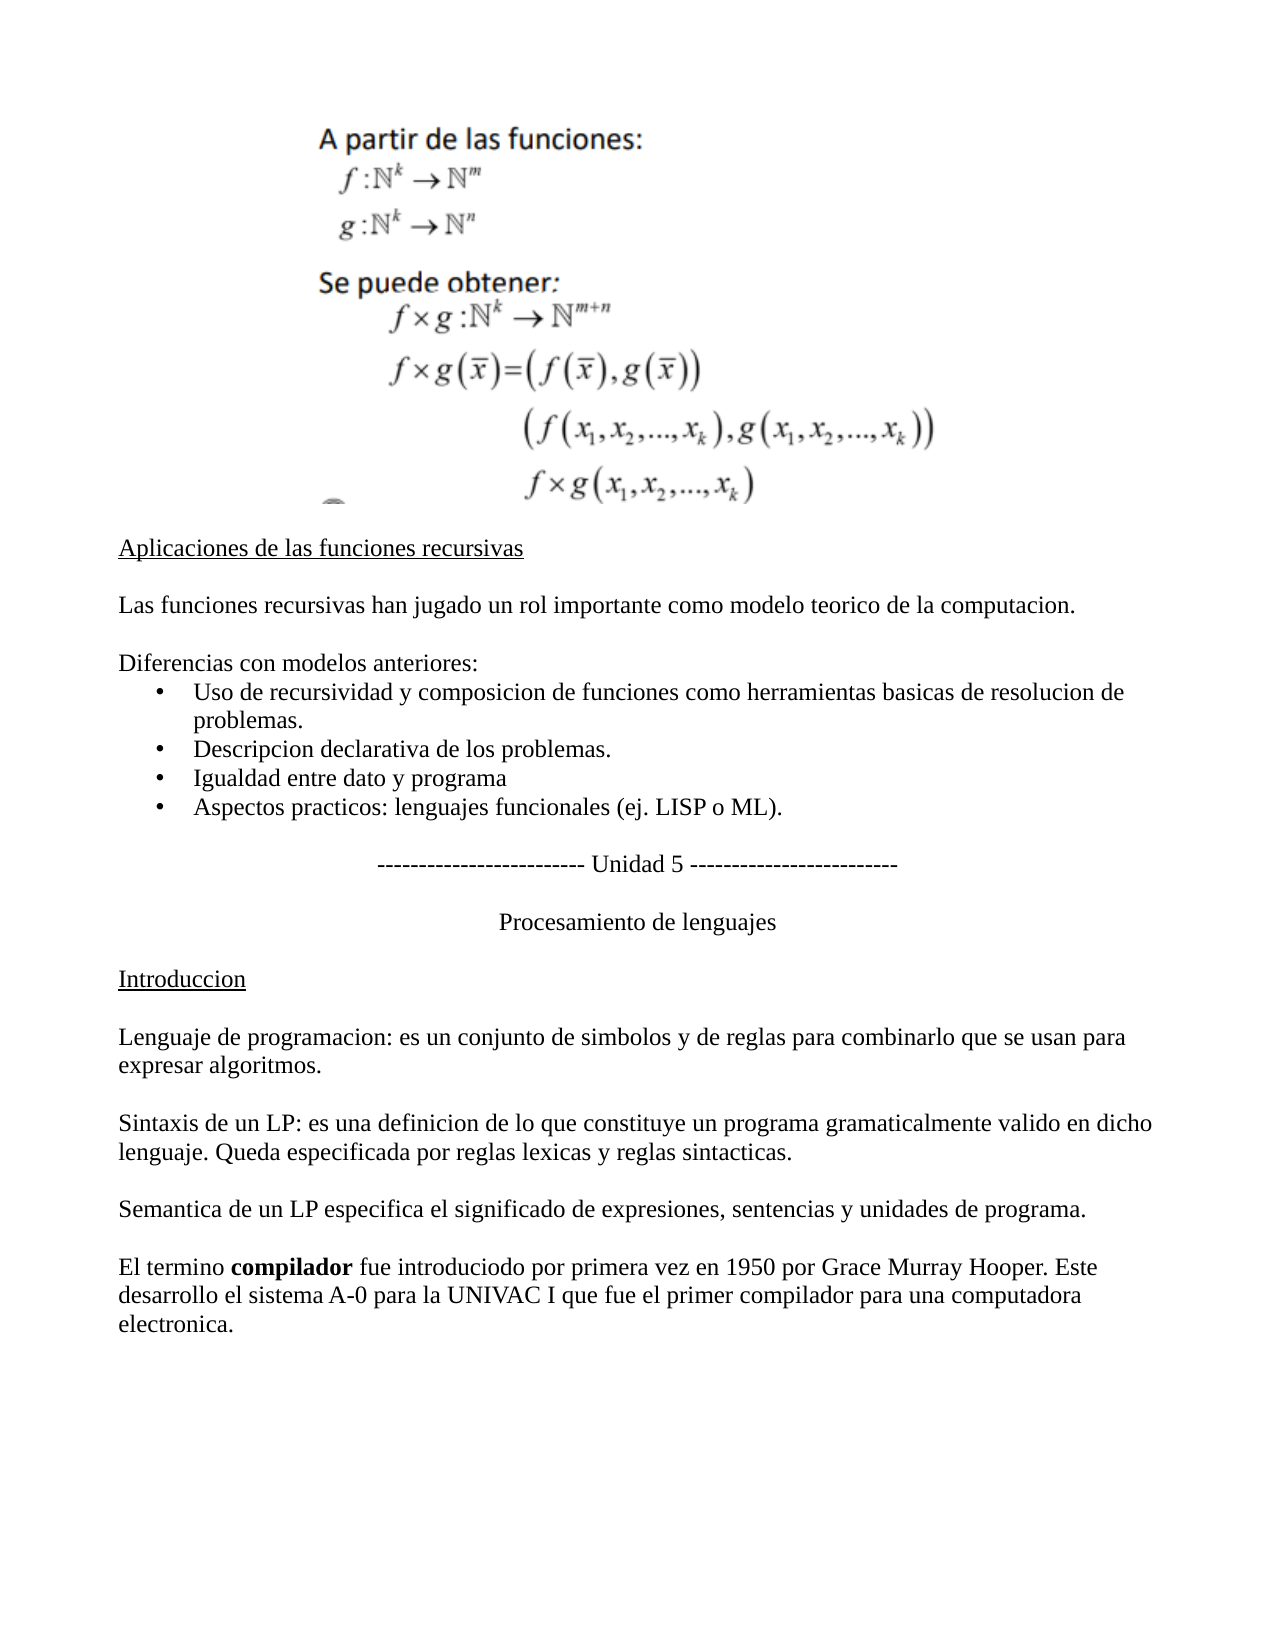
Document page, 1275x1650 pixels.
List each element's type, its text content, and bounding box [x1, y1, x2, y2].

list Igualdad entre dato y programa [156, 763, 1157, 792]
text Introduccion [118, 964, 1157, 993]
text Diferencias con modelos anteriores: [118, 648, 1157, 677]
text Sintaxis de un LP: es una definicion de lo que constituye un programa gramaticalmente valido en dicho lenguaje. Queda especificada por reglas lexicas y reglas sintacticas. [118, 1108, 1157, 1165]
list Aspectos practicos: lenguajes funcionales (ej. LISP o ML). [156, 792, 1157, 820]
list Uso de recursividad y composicion de funciones como herramientas basicas de resolucion de problemas. [156, 677, 1157, 734]
text Las funciones recursivas han jugado un rol importante como modelo teorico de la computacion. [118, 590, 1157, 619]
text ------------------------- Unidad 5 ------------------------- [118, 849, 1157, 878]
text Aplicaciones de las funciones recursivas [118, 533, 1157, 562]
text El termino compilador fue introduciodo por primera vez en 1950 por Grace Murray Hooper. Este desarrollo el sistema A-0 para la UNIVAC I que fue el primer compilador para una computadora electronica. [118, 1252, 1157, 1338]
text Procesamiento de lenguajes [118, 907, 1157, 935]
list Descripcion declarativa de los problemas. [156, 734, 1157, 763]
text Semantica de un LP especifica el significado de expresiones, sentencias y unidades de programa. [118, 1194, 1157, 1223]
picture [317, 118, 958, 504]
text Lenguaje de programacion: es un conjunto de simbolos y de reglas para combinarlo que se usan para expresar algoritmos. [118, 1022, 1157, 1079]
